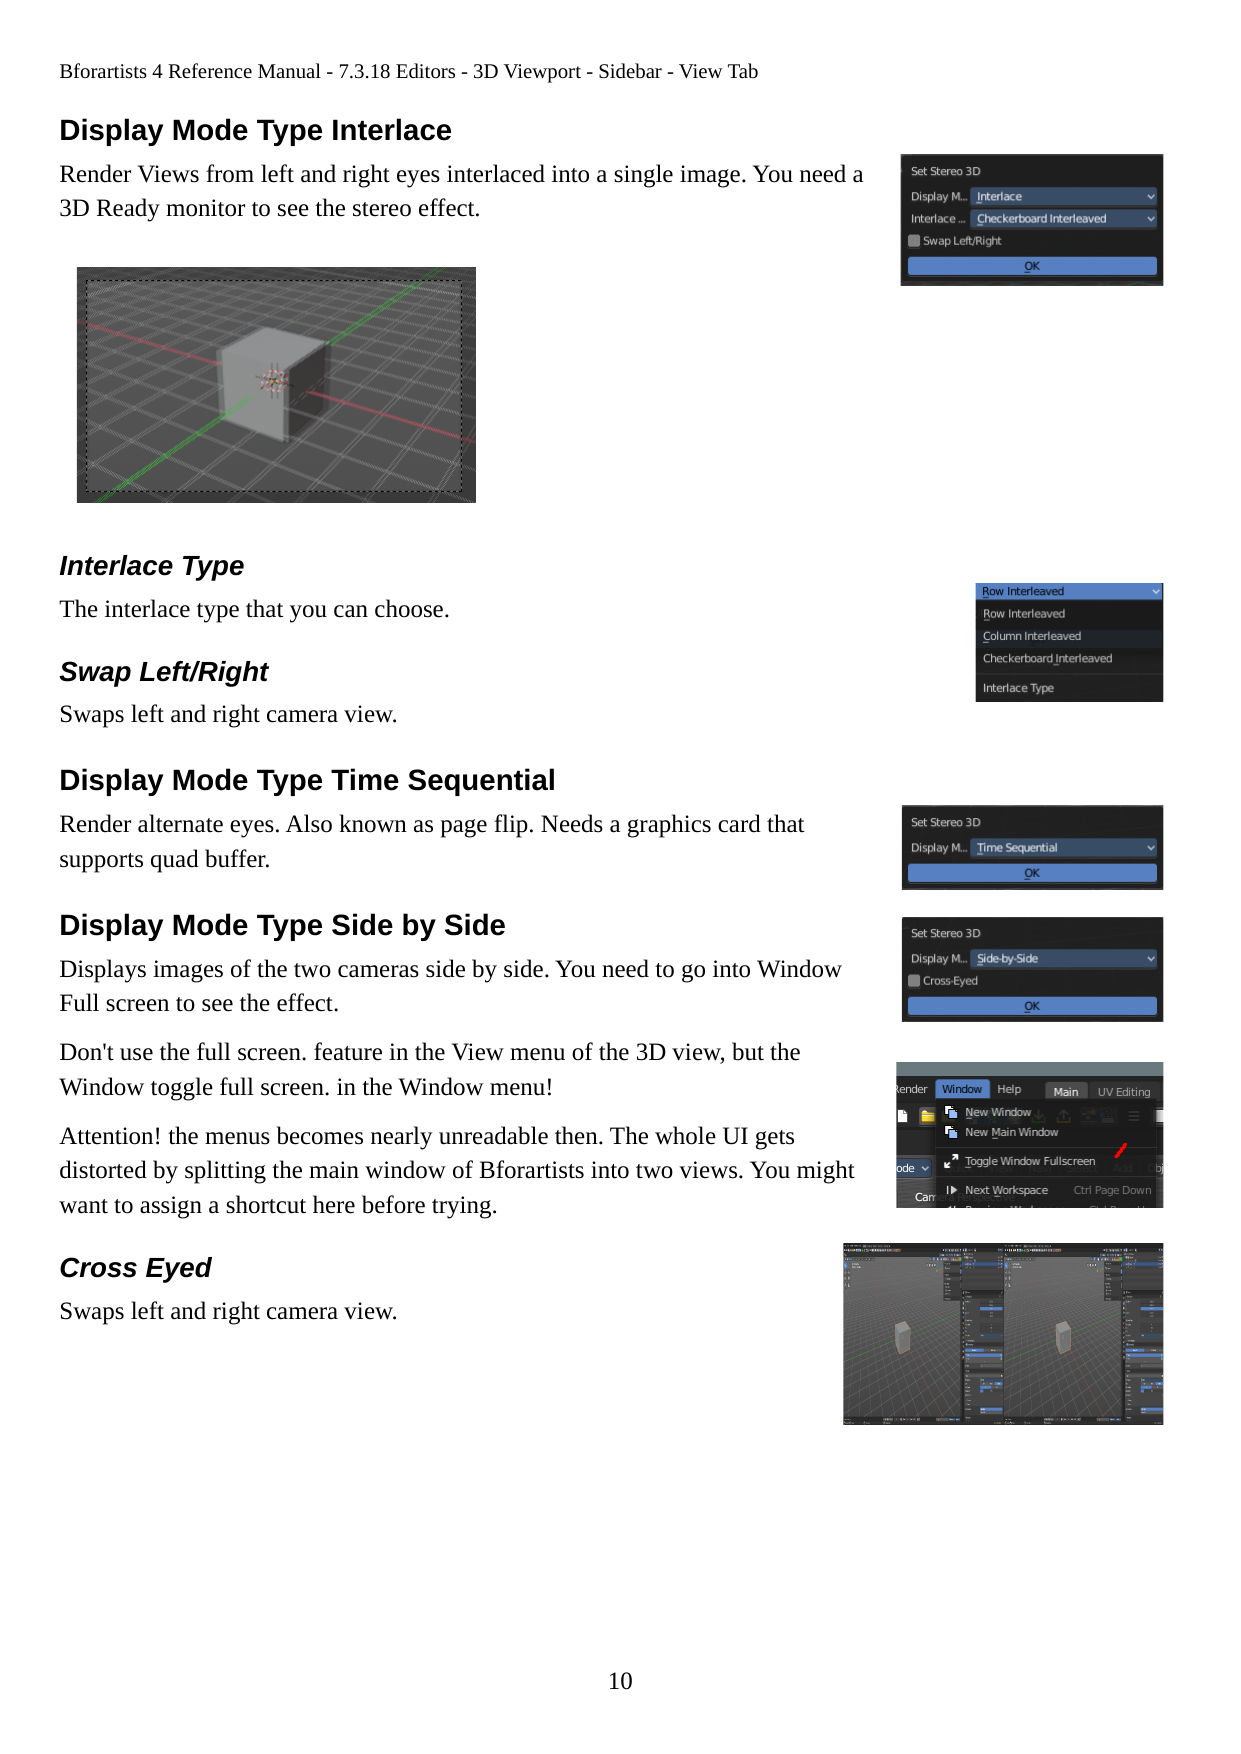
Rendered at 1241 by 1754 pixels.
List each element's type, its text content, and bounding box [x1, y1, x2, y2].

text Attention! the menus becomes nearly unreadable then. The whole UI gets distorted by splitting the main window of Bforartists into two views. You might want to assign a shortcut here before trying. [59, 1121, 1181, 1219]
picture [901, 917, 1164, 1022]
text Swaps left and right camera view. [59, 699, 1181, 728]
text The interlace type that you can choose. [59, 594, 975, 622]
text Render Views from left and right eyes interlaced into a single image. You need a 3D Ready monitor to see the stereo effect. [59, 159, 900, 222]
picture [896, 1062, 1164, 1208]
text Swaps left and right camera view. [59, 1296, 843, 1324]
subtitle Display Mode Type Side by Side [59, 908, 1181, 941]
subtitle Display Mode Type Time Sequential [59, 763, 1181, 797]
subtitle Display Mode Type Interlace [59, 113, 1181, 146]
picture [900, 154, 1164, 286]
subtitle [1164, 1251, 1181, 1283]
text Displays images of the two cameras side by side. You need to go into Window Full screen to see the effect. [59, 954, 901, 1017]
subtitle Cross Eyed [59, 1251, 843, 1283]
text Don't use the full screen. feature in the View menu of the 3D view, but the Window toggle full screen. in the Window menu! [59, 1037, 1181, 1101]
picture [843, 1243, 1164, 1425]
picture [975, 583, 1164, 702]
picture [76, 267, 476, 503]
subtitle Interlace Type [59, 549, 1181, 581]
text Render alternate eyes. Also known as page flip. Needs a graphics card that supports quad buffer. [59, 809, 901, 873]
subtitle [1164, 655, 1181, 687]
picture [901, 805, 1164, 890]
subtitle Swap Left/Right [59, 655, 975, 687]
